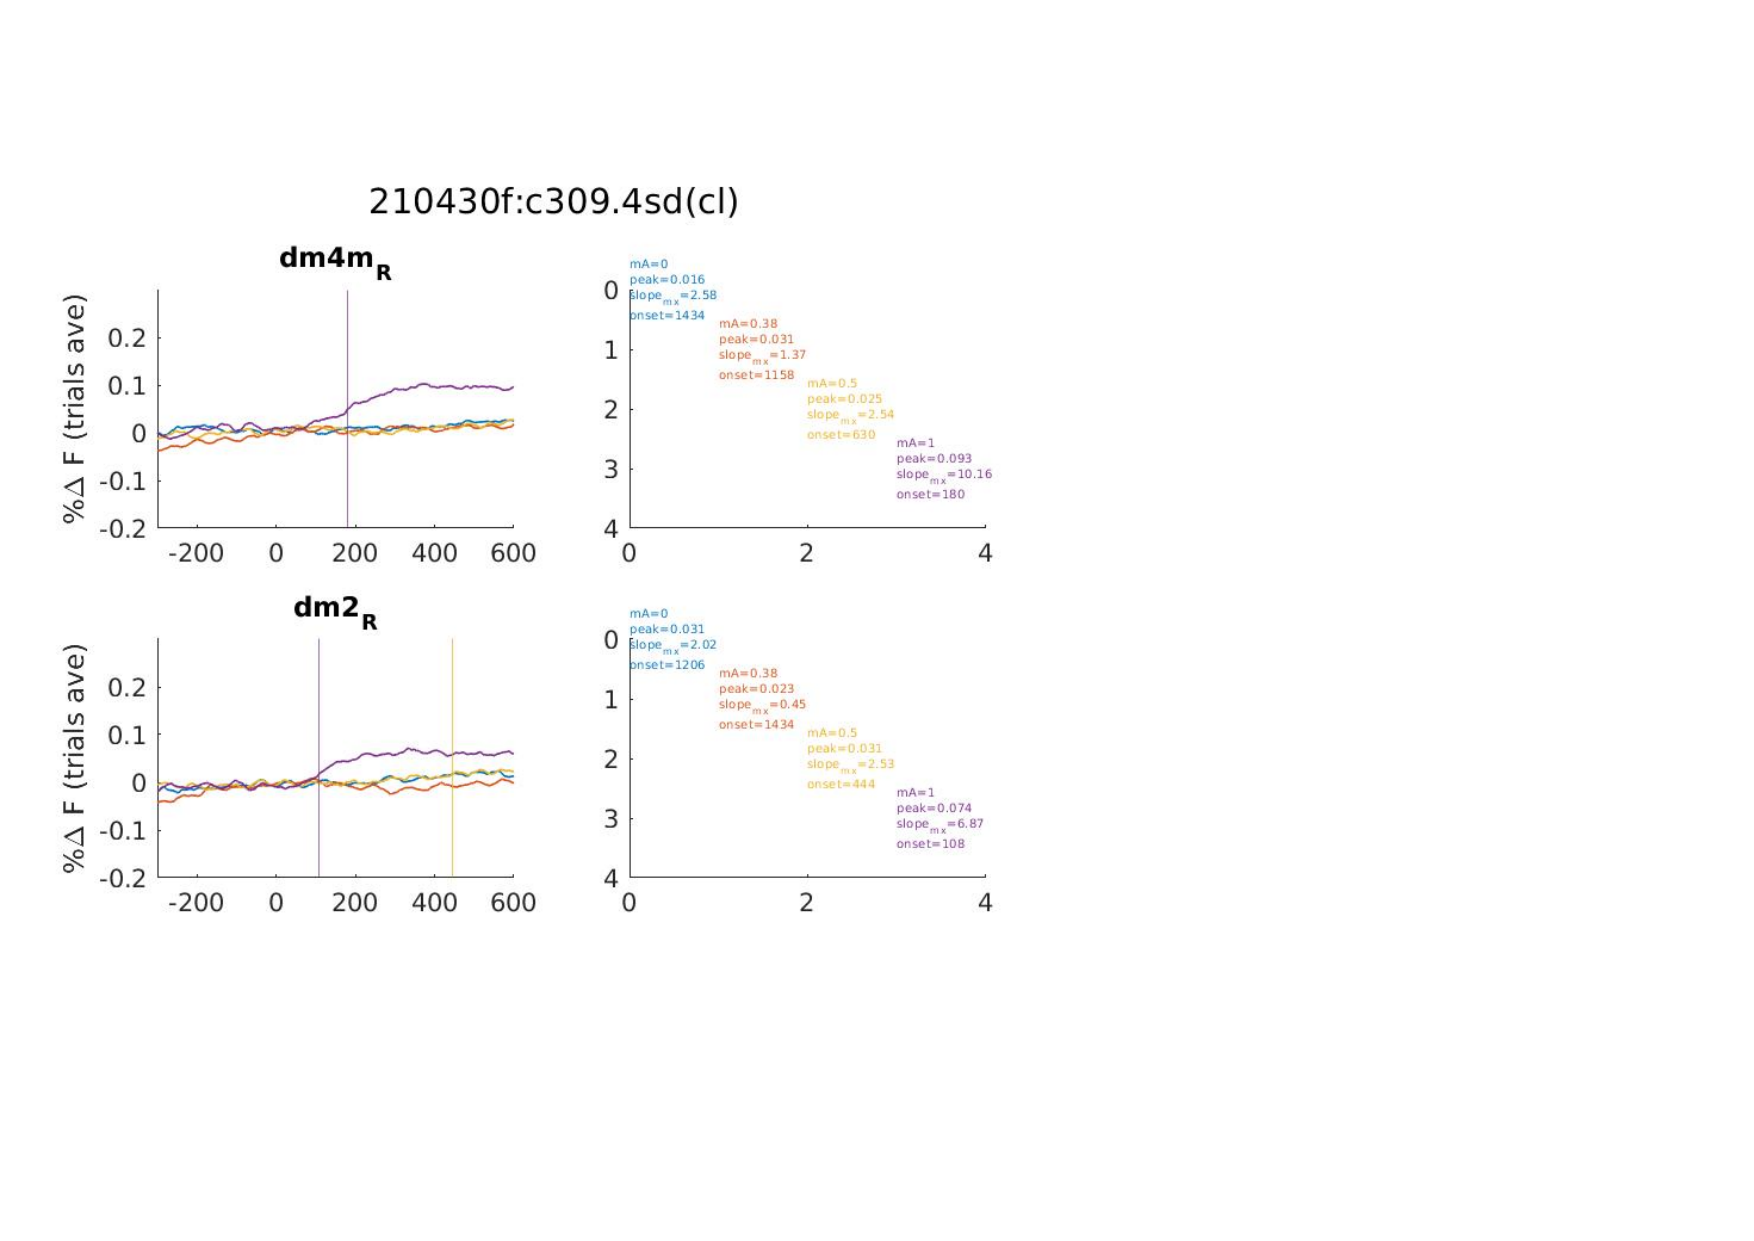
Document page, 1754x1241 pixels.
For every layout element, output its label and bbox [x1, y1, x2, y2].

picture [18, 168, 1091, 959]
